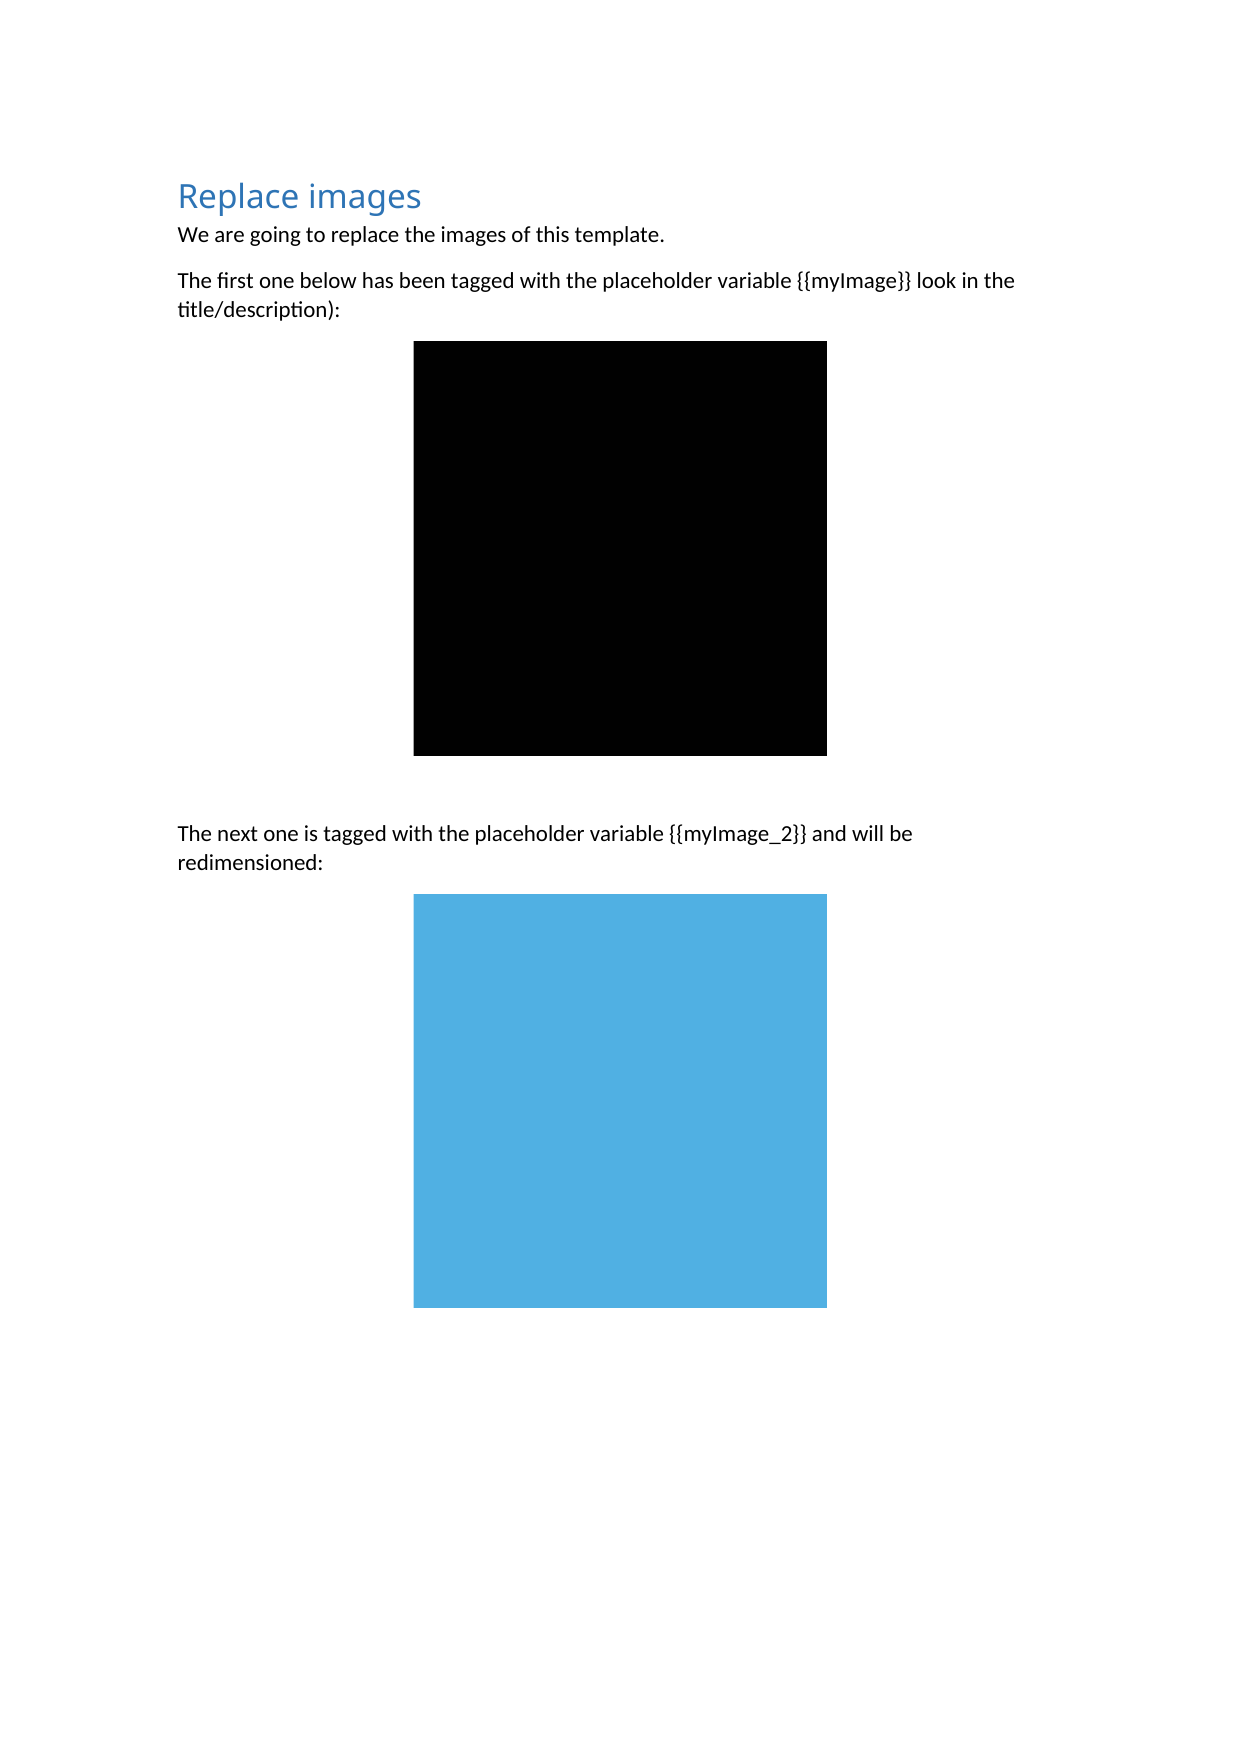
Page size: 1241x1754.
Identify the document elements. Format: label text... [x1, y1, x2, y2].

text We are going to replace the images of this template. [177, 220, 1063, 248]
picture [413, 894, 827, 1308]
text The next one is tagged with the placeholder variable {{myImage_2}} and will be redimensioned: [177, 819, 1063, 877]
picture [413, 341, 827, 756]
text The first one below has been tagged with the placeholder variable {{myImage}} look in the title/description): [177, 266, 1063, 324]
subtitle Replace images [177, 173, 1063, 218]
